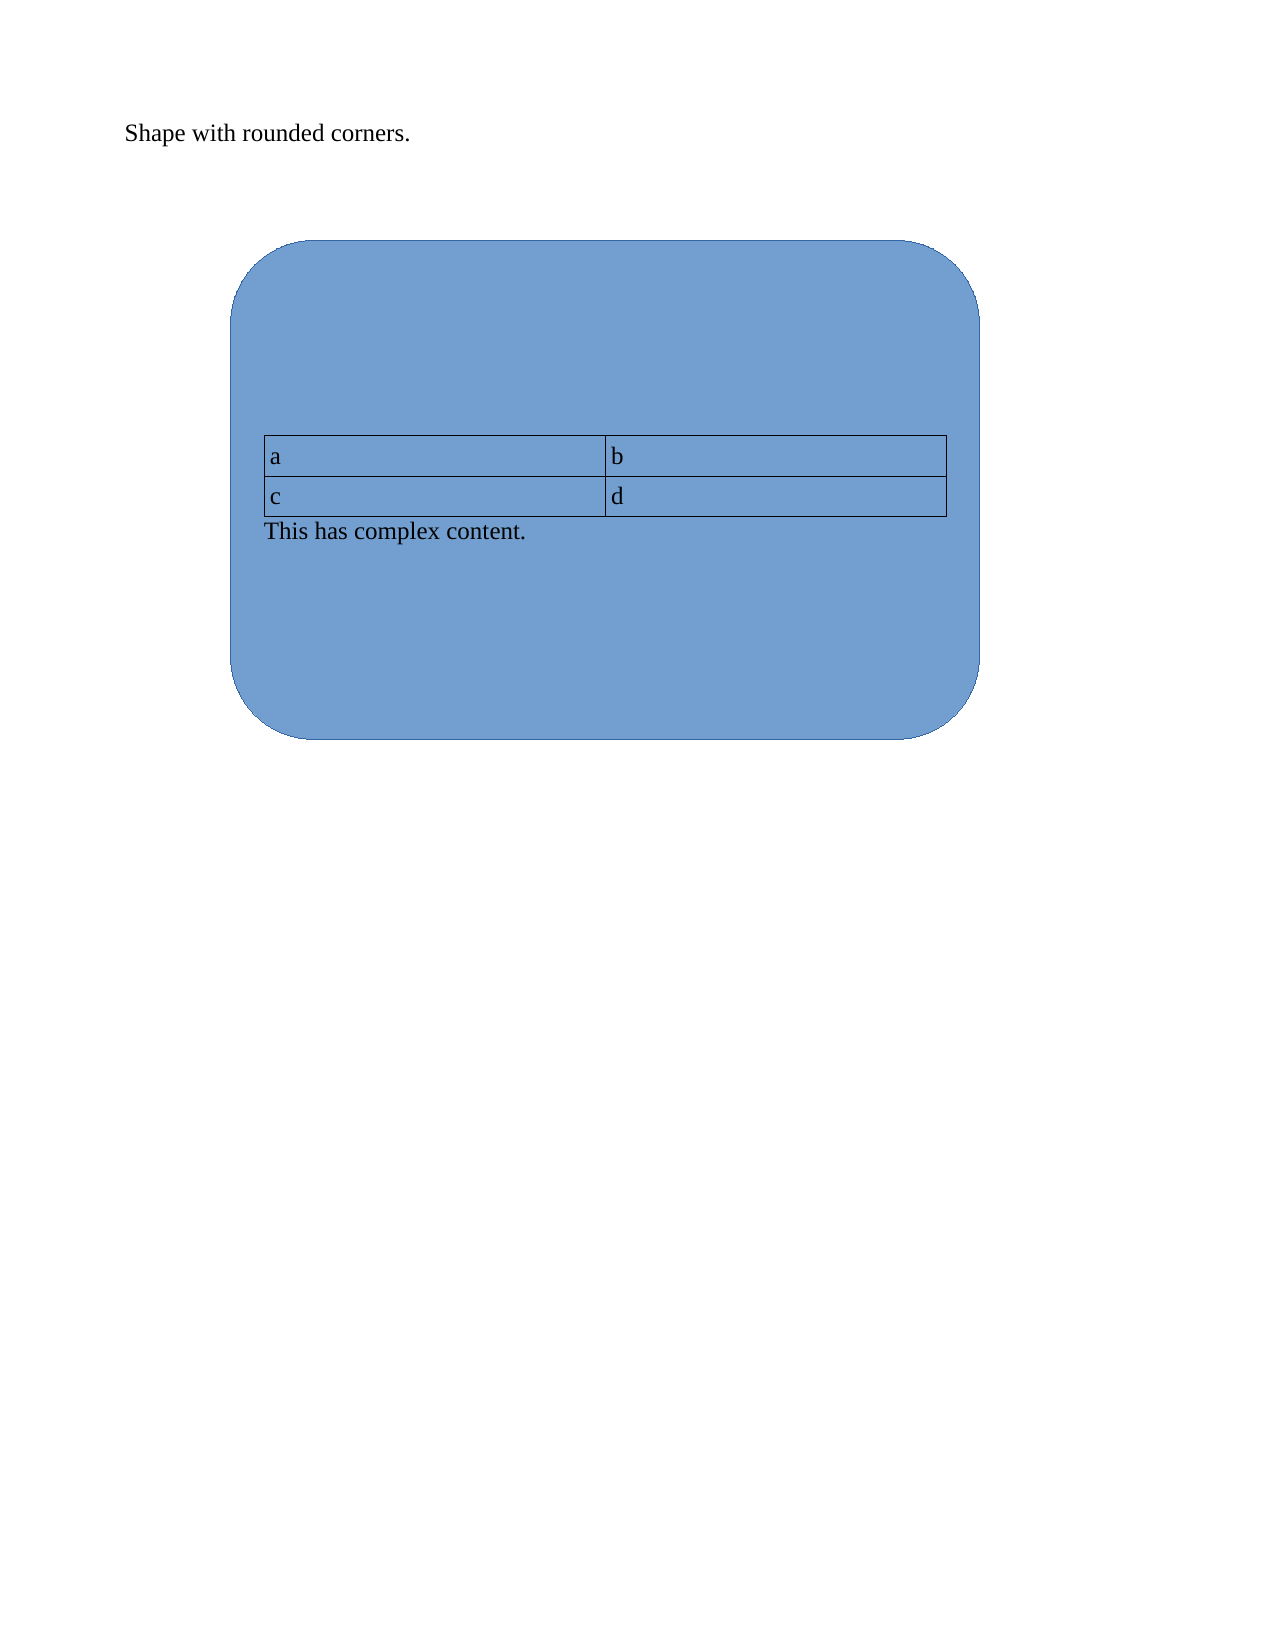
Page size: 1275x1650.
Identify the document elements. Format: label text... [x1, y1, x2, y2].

text This has complex content. [264, 517, 946, 545]
text Shape with rounded corners. [118, 118, 1157, 147]
table_cell c [265, 477, 605, 516]
table_header a [265, 436, 605, 476]
table_header b [606, 436, 946, 476]
table_cell d [606, 477, 946, 516]
